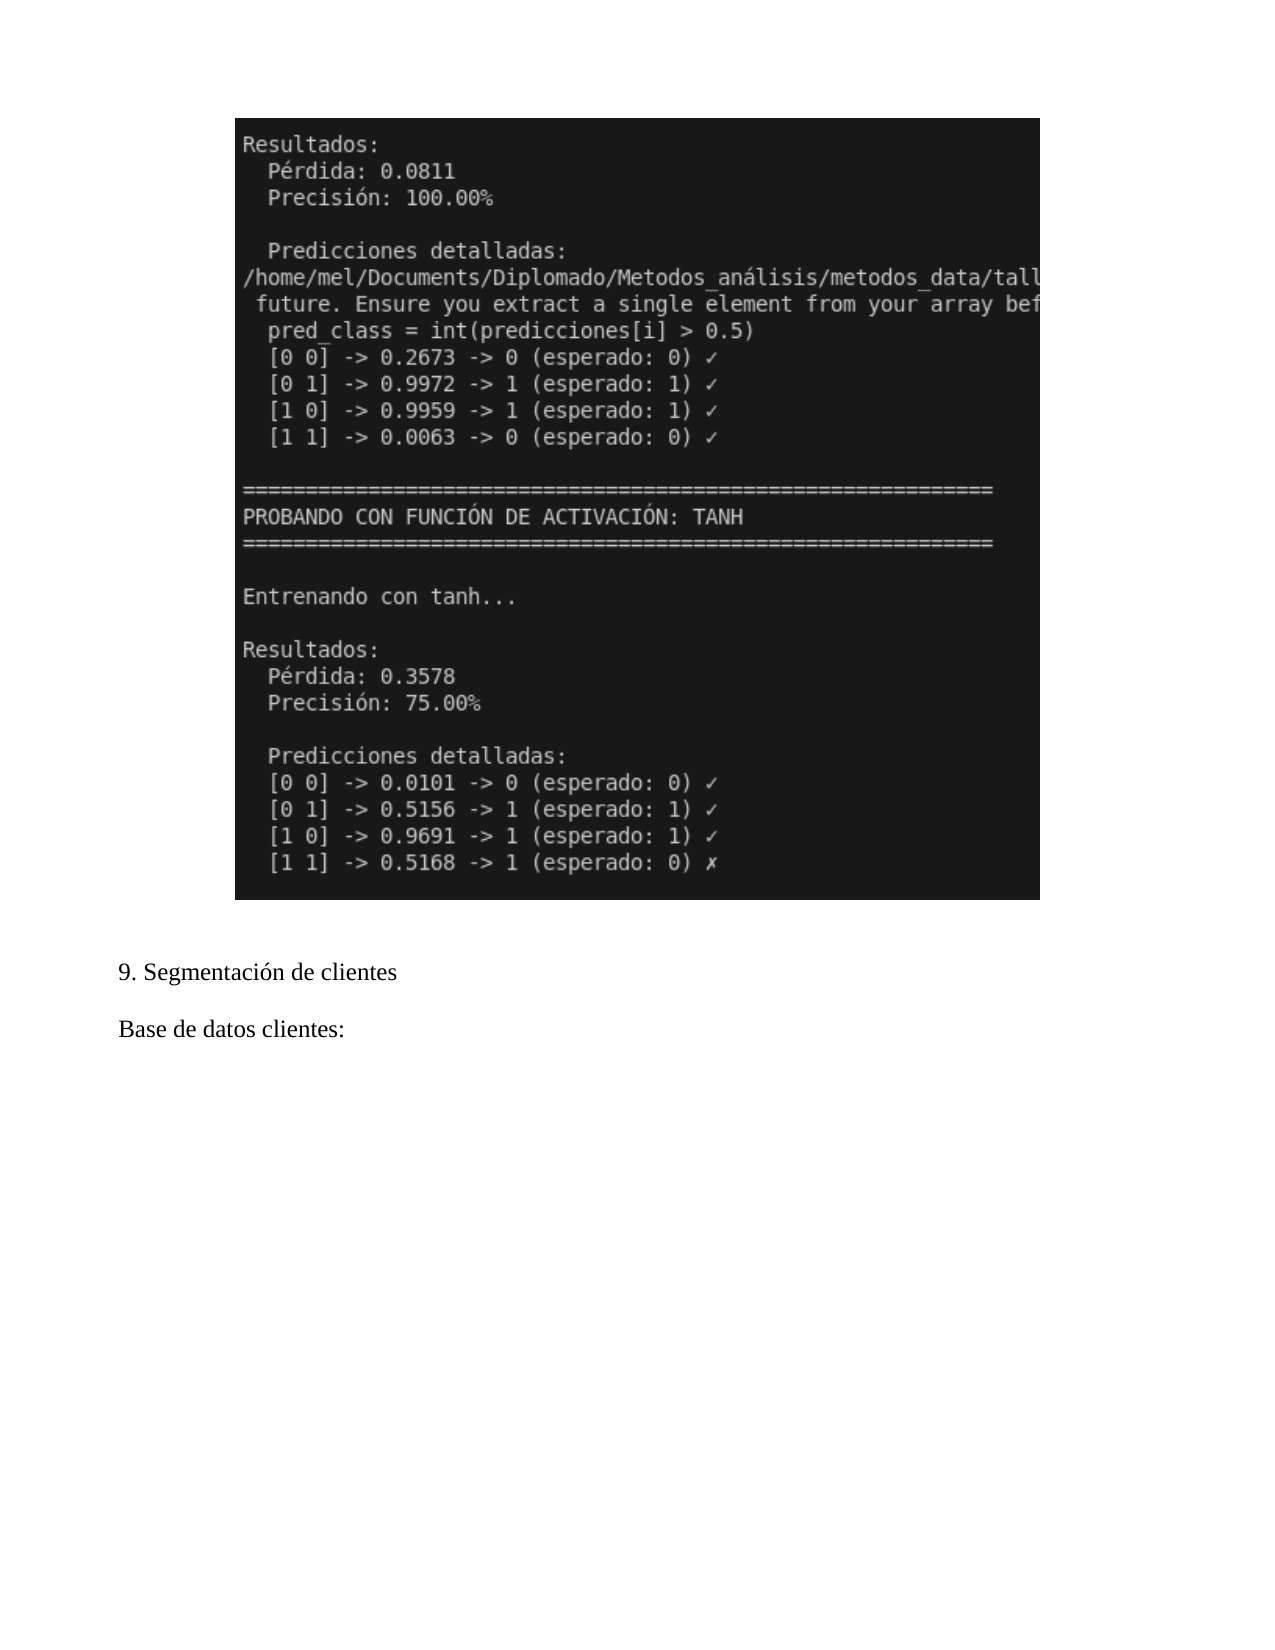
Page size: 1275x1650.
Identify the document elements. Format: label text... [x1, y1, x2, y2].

picture [235, 118, 1040, 900]
text 9. Segmentación de clientes [118, 957, 1157, 986]
text Base de datos clientes: [118, 1014, 1157, 1043]
